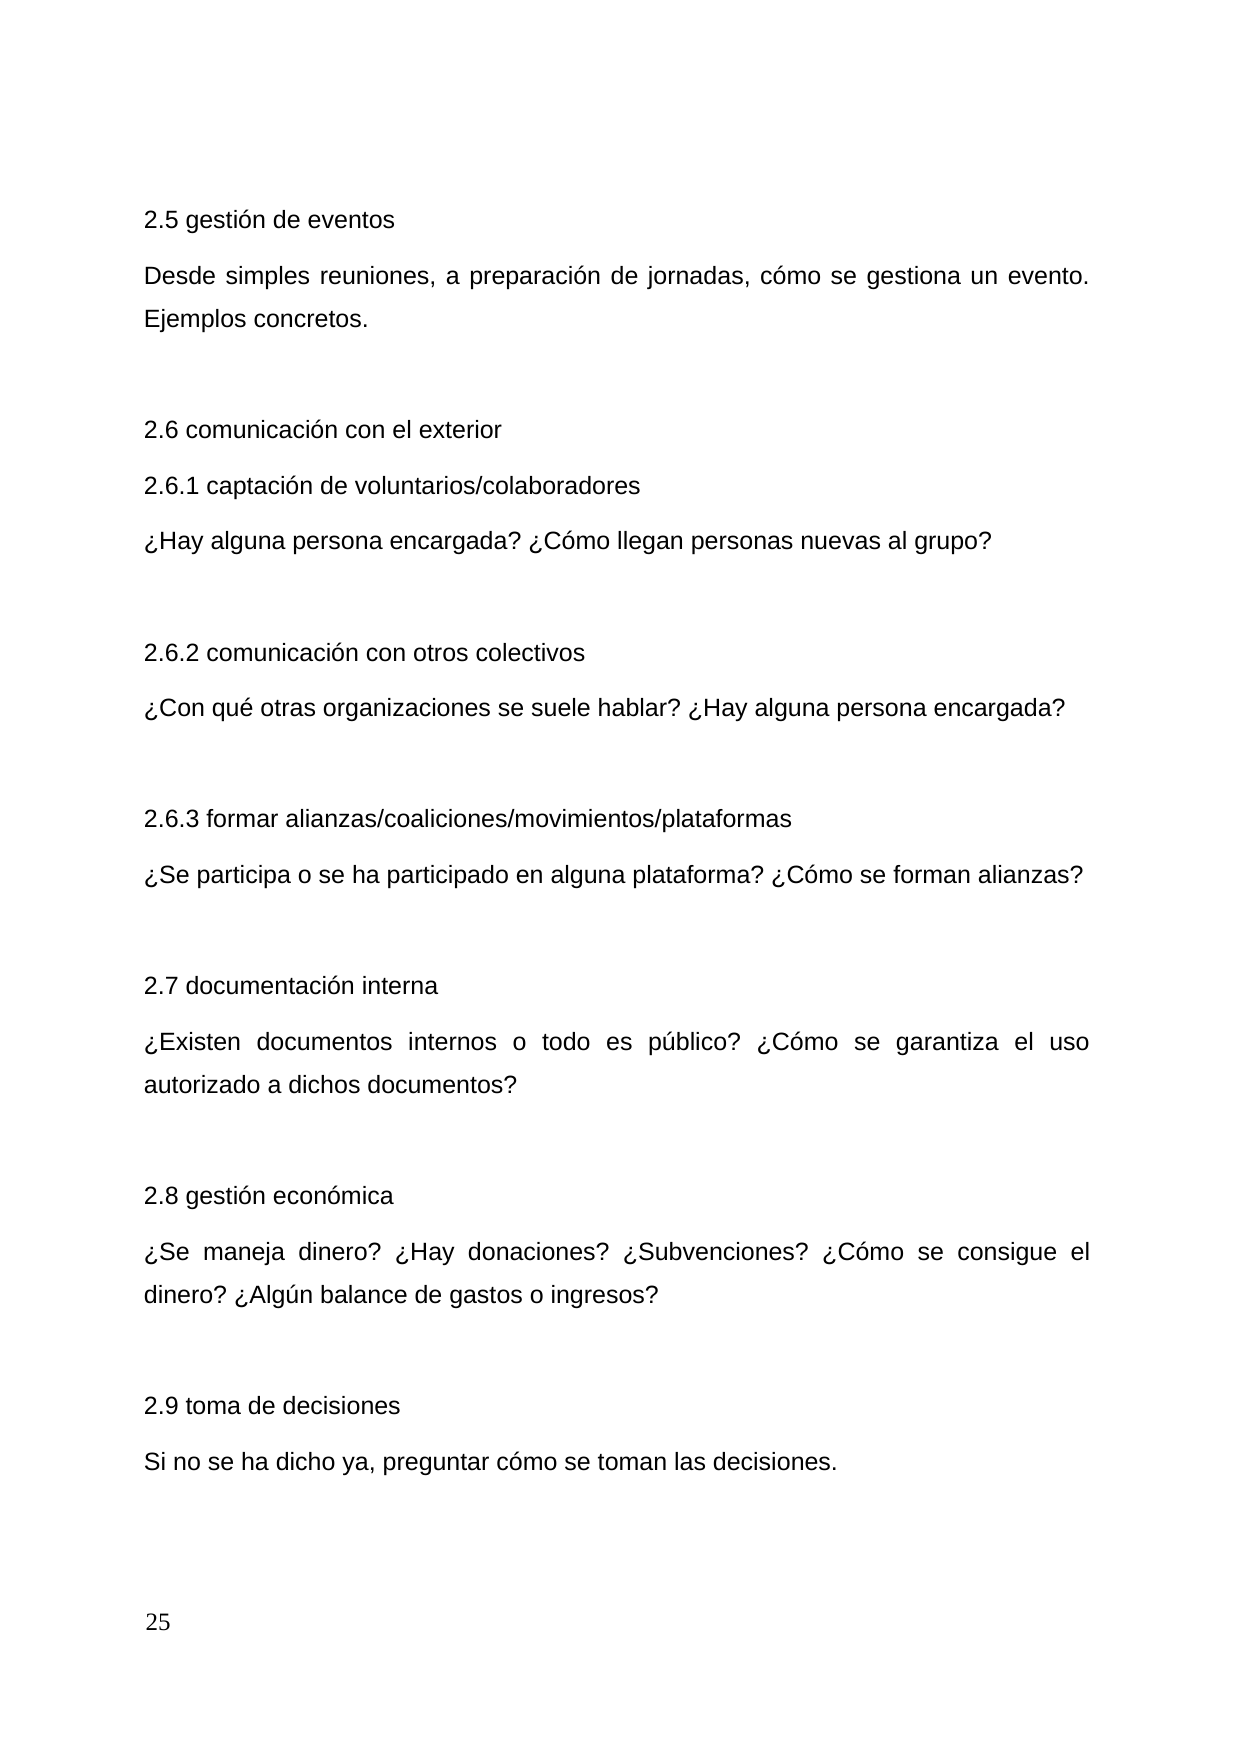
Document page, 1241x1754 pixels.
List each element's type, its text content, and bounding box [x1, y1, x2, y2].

text 2.8 gestión económica [144, 1181, 1092, 1210]
text 2.6.3 formar alianzas/coaliciones/movimientos/plataformas [144, 804, 1092, 833]
text ¿Hay alguna persona encargada? ¿Cómo llegan personas nuevas al grupo? [144, 526, 1092, 555]
text 2.9 toma de decisiones [144, 1391, 1092, 1420]
text Desde simples reuniones, a preparación de jornadas, cómo se gestiona un evento. Ejemplos concretos. [144, 261, 1092, 333]
text 2.6.1 captación de voluntarios/colaboradores [144, 471, 1092, 499]
text 2.6.2 comunicación con otros colectivos [144, 638, 1092, 666]
text ¿Con qué otras organizaciones se suele hablar? ¿Hay alguna persona encargada? [144, 693, 1092, 722]
text 2.5 gestión de eventos [144, 205, 1092, 234]
text 2.6 comunicación con el exterior [144, 415, 1092, 444]
text ¿Se participa o se ha participado en alguna plataforma? ¿Cómo se forman alianzas? [144, 860, 1092, 889]
text ¿Se maneja dinero? ¿Hay donaciones? ¿Subvenciones? ¿Cómo se consigue el dinero? ¿Algún balance de gastos o ingresos? [144, 1237, 1092, 1309]
text Si no se ha dicho ya, preguntar cómo se toman las decisiones. [144, 1447, 1092, 1476]
text 2.7 documentación interna [144, 971, 1092, 1000]
text ¿Existen documentos internos o todo es público? ¿Cómo se garantiza el uso autorizado a dichos documentos? [144, 1027, 1092, 1099]
